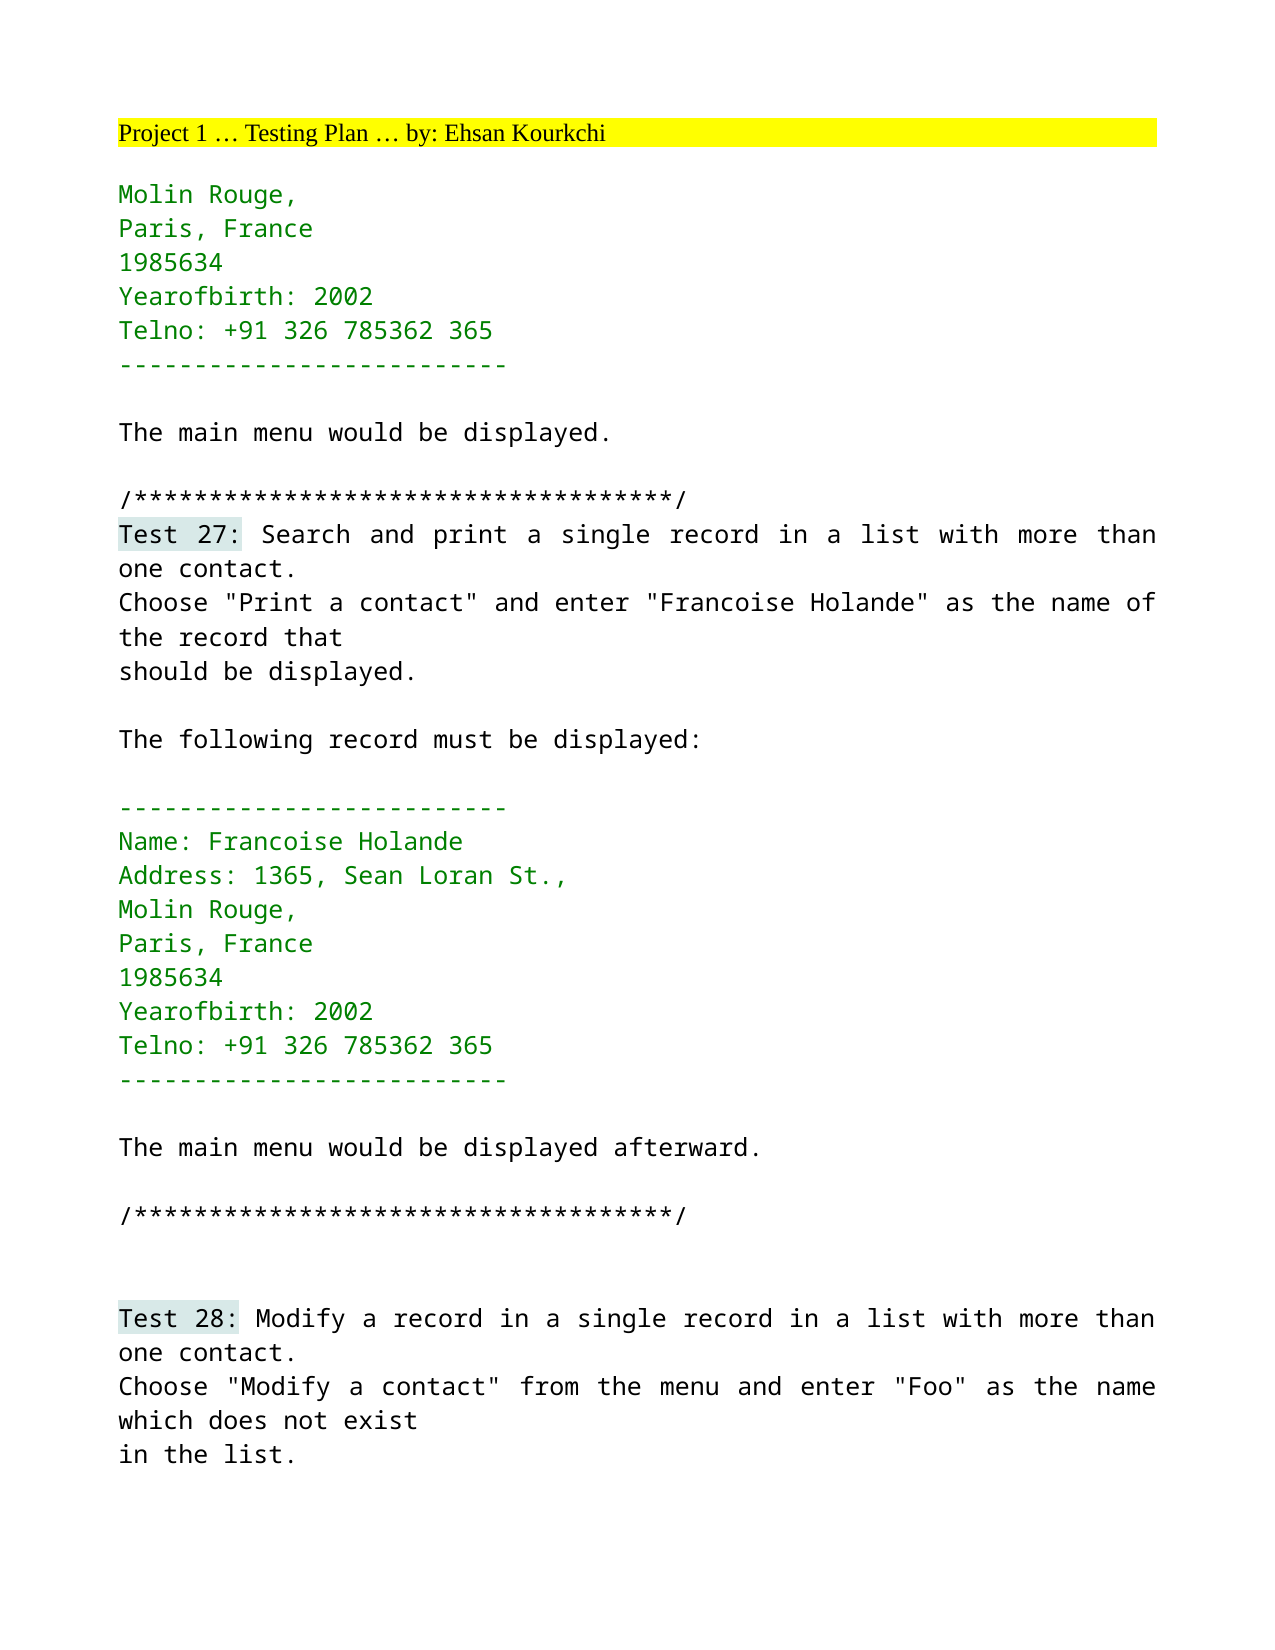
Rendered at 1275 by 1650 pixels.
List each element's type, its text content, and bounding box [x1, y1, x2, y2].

text -------------------------- [118, 1062, 1157, 1096]
text should be displayed. [118, 653, 1157, 687]
text Telno: +91 326 785362 365 [118, 1028, 1157, 1062]
text The main menu would be displayed. [118, 415, 1157, 449]
text in the list. [118, 1437, 1157, 1471]
text Name: Francoise Holande [118, 823, 1157, 858]
text Test 27: Search and print a single record in a list with more than one contact. [118, 517, 1157, 585]
text 1985634 [118, 960, 1157, 994]
text Yearofbirth: 2002 [118, 994, 1157, 1028]
text -------------------------- [118, 789, 1157, 823]
text Test 28: Modify a record in a single record in a list with more than one contact. [118, 1300, 1157, 1368]
text Choose "Print a contact" and enter "Francoise Holande" as the name of the record that [118, 585, 1157, 653]
text The main menu would be displayed afterward. [118, 1130, 1157, 1164]
text /************************************/ [118, 1198, 1157, 1232]
text Molin Rouge, [118, 176, 1157, 210]
text -------------------------- [118, 347, 1157, 381]
text /************************************/ [118, 483, 1157, 517]
text Address: 1365, Sean Loran St., [118, 858, 1157, 892]
text Telno: +91 326 785362 365 [118, 313, 1157, 347]
text Yearofbirth: 2002 [118, 278, 1157, 313]
text Choose "Modify a contact" from the menu and enter "Foo" as the name which does not exist [118, 1368, 1157, 1437]
text 1985634 [118, 244, 1157, 278]
text The following record must be displayed: [118, 721, 1157, 755]
text Molin Rouge, [118, 892, 1157, 926]
text Paris, France [118, 926, 1157, 960]
text Paris, France [118, 210, 1157, 244]
